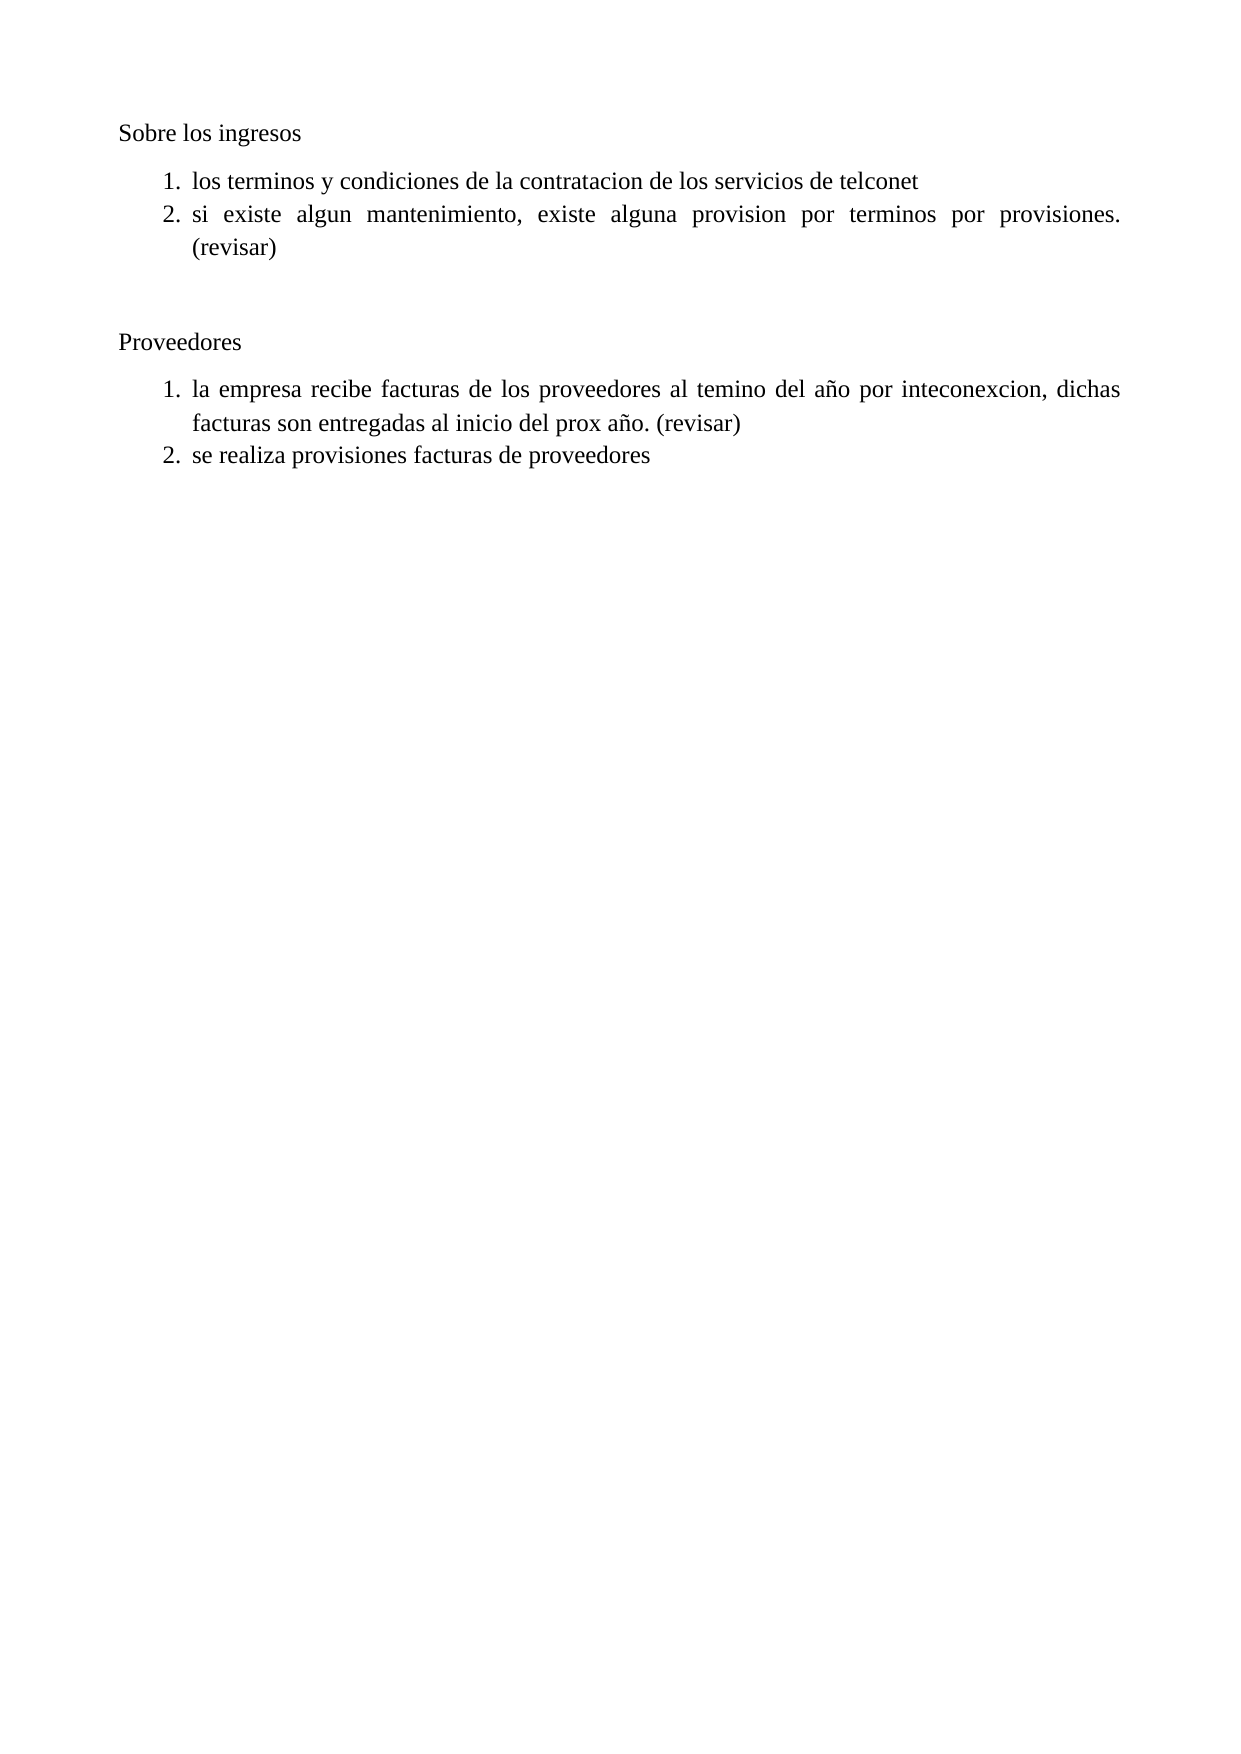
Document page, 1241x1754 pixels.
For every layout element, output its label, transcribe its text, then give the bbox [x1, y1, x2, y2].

text Proveedores [118, 327, 1122, 356]
list los terminos y condiciones de la contratacion de los servicios de telconet [162, 166, 1122, 194]
list la empresa recibe facturas de los proveedores al temino del año por inteconexcion, dichas facturas son entregadas al inicio del prox año. (revisar) [162, 374, 1122, 436]
list se realiza provisiones facturas de proveedores [162, 441, 1122, 469]
list si existe algun mantenimiento, existe alguna provision por terminos por provisiones. (revisar) [162, 199, 1122, 261]
text Sobre los ingresos [118, 118, 1122, 147]
